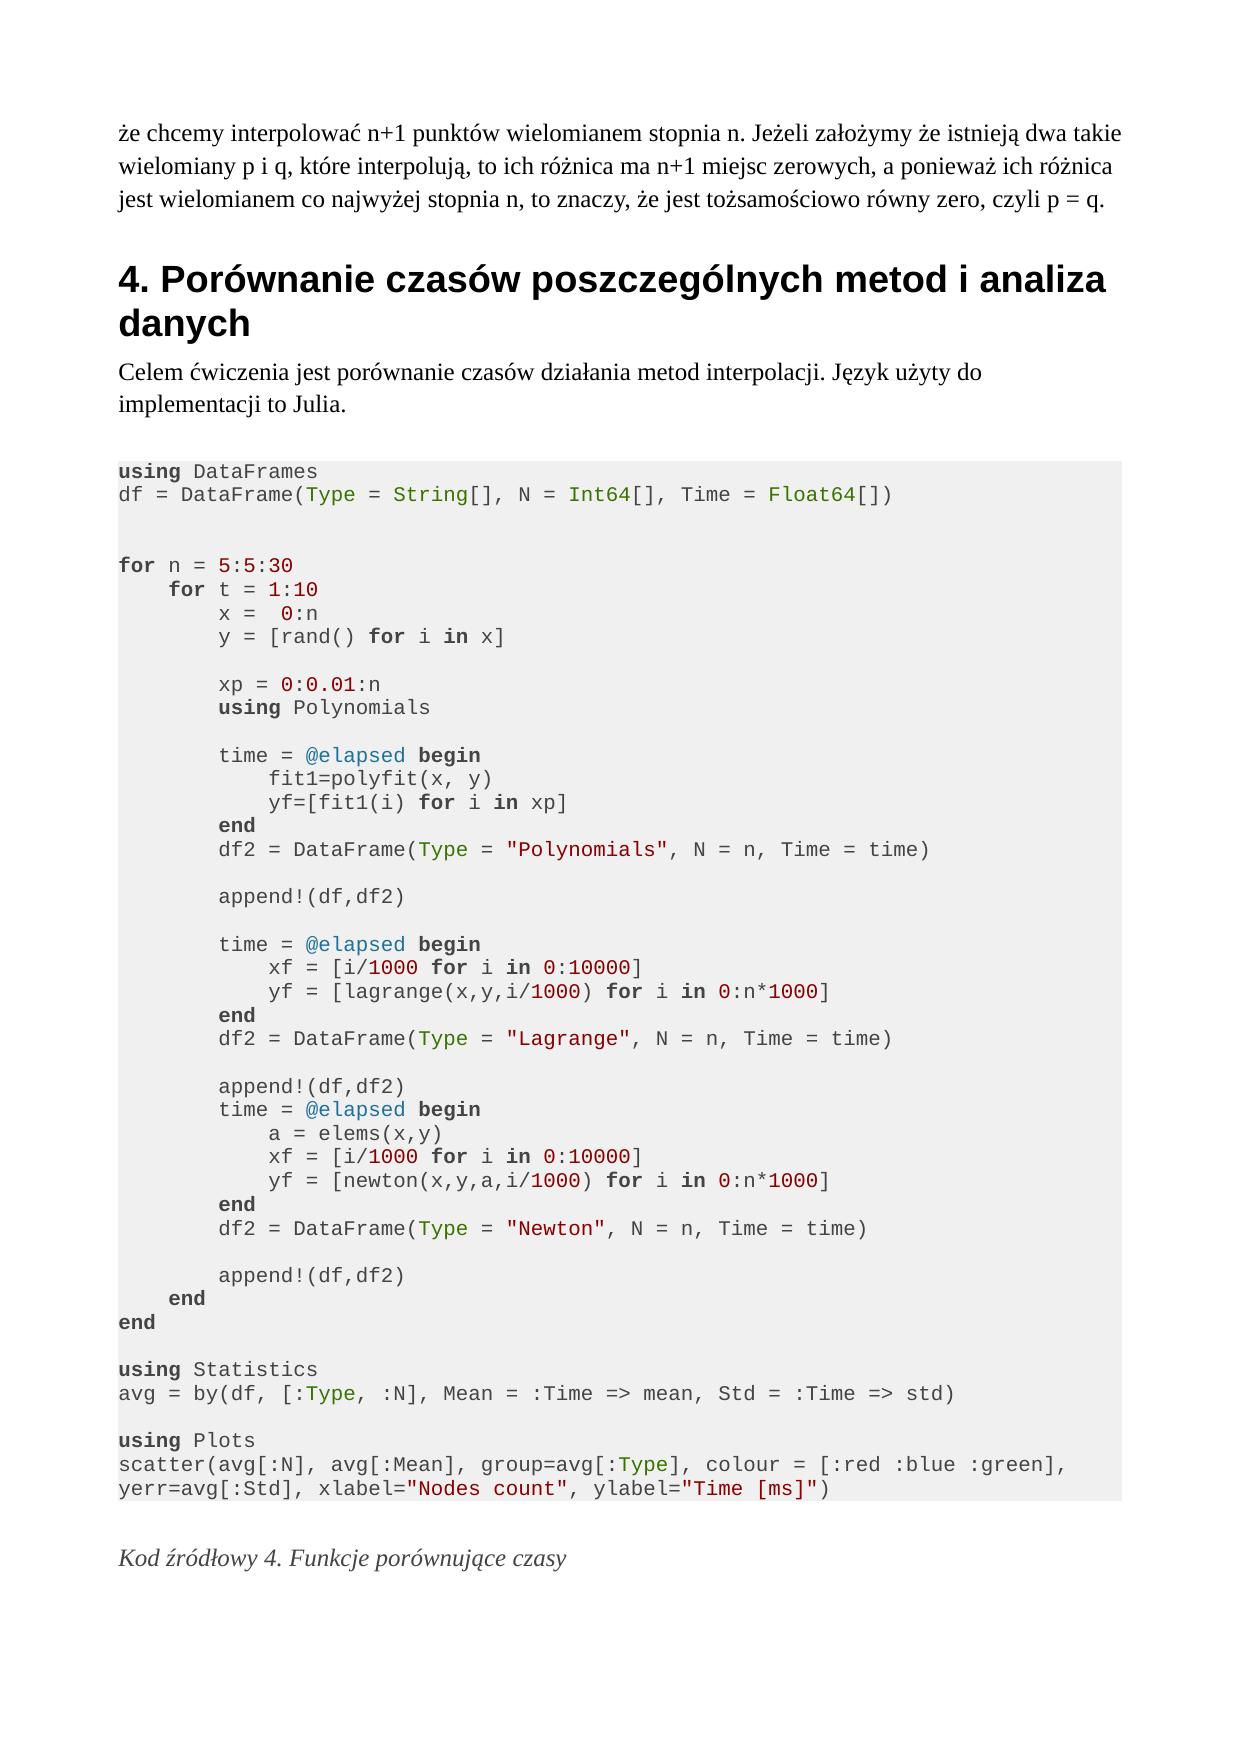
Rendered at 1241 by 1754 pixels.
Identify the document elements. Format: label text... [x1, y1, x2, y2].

text append!(df,df2) [118, 1265, 1122, 1288]
text for n = 5:5:30 [118, 555, 1122, 579]
text df2 = DataFrame(Type = "Newton", N = n, Time = time) [118, 1217, 1122, 1241]
text end [118, 1005, 1122, 1028]
text yf = [lagrange(x,y,i/1000) for i in 0:n*1000] [118, 981, 1122, 1005]
text xf = [i/1000 for i in 0:10000] [118, 1147, 1122, 1170]
text append!(df,df2) [118, 886, 1122, 910]
text yf=[fit1(i) for i in xp] [118, 792, 1122, 816]
text scatter(avg[:N], avg[:Mean], group=avg[:Type], colour = [:red :blue :green], yerr=avg[:Std], xlabel="Nodes count", ylabel="Time [ms]") [118, 1454, 1122, 1501]
text using Statistics [118, 1359, 1122, 1383]
text end [118, 1194, 1122, 1217]
text for t = 1:10 [118, 579, 1122, 603]
text y = [rand() for i in x] [118, 626, 1122, 650]
text fit1=polyfit(x, y) [118, 768, 1122, 792]
text a = elems(x,y) [118, 1123, 1122, 1147]
text end [118, 1312, 1122, 1336]
text time = @elapsed begin [118, 1099, 1122, 1123]
text df2 = DataFrame(Type = "Polynomials", N = n, Time = time) [118, 839, 1122, 863]
text Kod źródłowy 4. Funkcje porównujące czasy [118, 1543, 1122, 1572]
text że chcemy interpolować n+1 punktów wielomianem stopnia n. Jeżeli założymy że istnieją dwa takie wielomiany p i q, które interpolują, to ich różnica ma n+1 miejsc zerowych, a ponieważ ich różnica jest wielomianem co najwyżej stopnia n, to znaczy, że jest tożsamościowo równy zero, czyli p = q. [118, 118, 1122, 213]
text xp = 0:0.01:n [118, 674, 1122, 697]
text append!(df,df2) [118, 1076, 1122, 1099]
subtitle 4. Porównanie czasów poszczególnych metod i analiza danych [118, 257, 1122, 344]
text time = @elapsed begin [118, 744, 1122, 768]
text using Polynomials [118, 697, 1122, 721]
text end [118, 816, 1122, 839]
text x = 0:n [118, 603, 1122, 626]
text avg = by(df, [:Type, :N], Mean = :Time => mean, Std = :Time => std) [118, 1383, 1122, 1407]
text df2 = DataFrame(Type = "Lagrange", N = n, Time = time) [118, 1028, 1122, 1052]
text using DataFrames [118, 461, 1122, 484]
text df = DataFrame(Type = String[], N = Int64[], Time = Float64[]) [118, 484, 1122, 508]
text yf = [newton(x,y,a,i/1000) for i in 0:n*1000] [118, 1170, 1122, 1194]
text using Plots [118, 1430, 1122, 1454]
text end [118, 1288, 1122, 1312]
text xf = [i/1000 for i in 0:10000] [118, 957, 1122, 981]
text Celem ćwiczenia jest porównanie czasów działania metod interpolacji. Język użyty do implementacji to Julia. [118, 357, 1122, 418]
text time = @elapsed begin [118, 934, 1122, 957]
